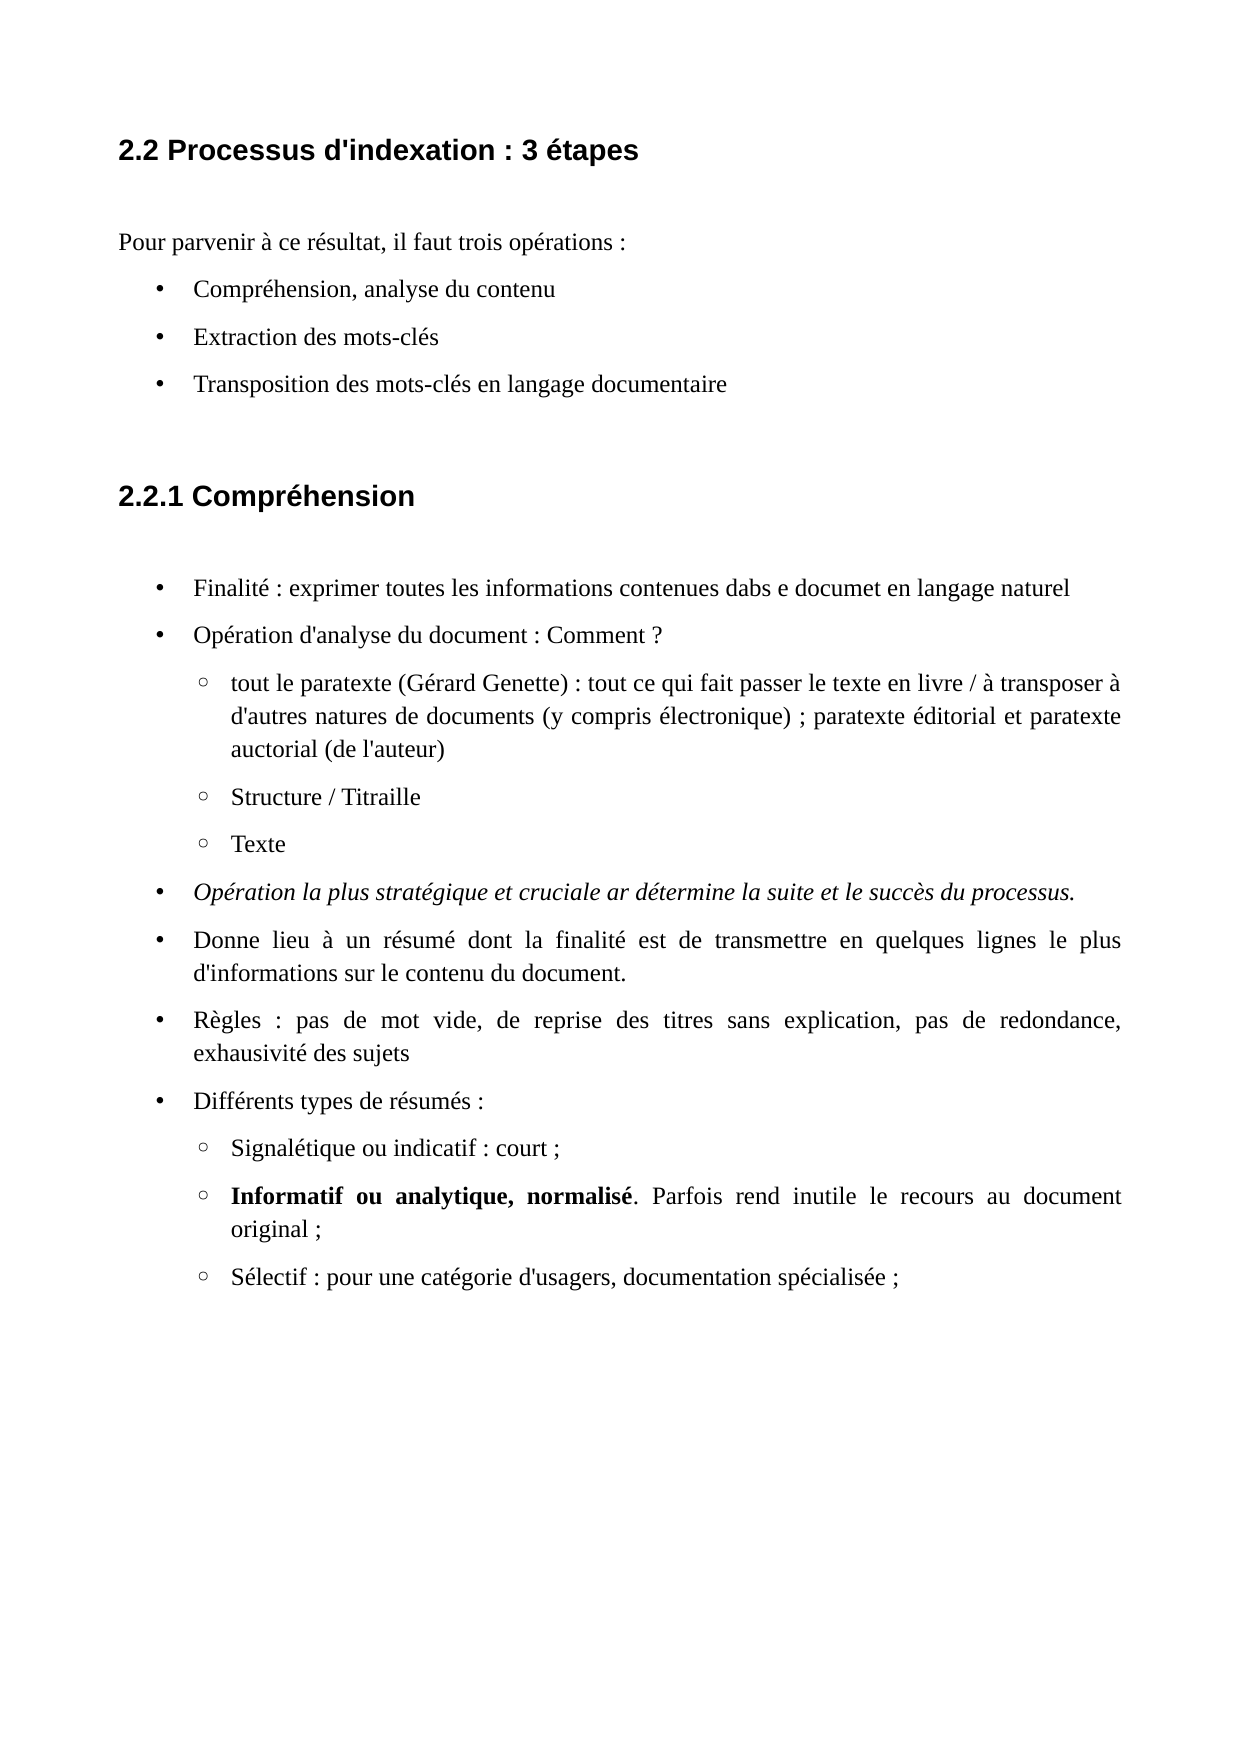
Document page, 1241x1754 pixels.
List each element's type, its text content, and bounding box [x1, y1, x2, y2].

list Règles : pas de mot vide, de reprise des titres sans explication, pas de redondance, exhausivité des sujets [156, 1005, 1122, 1067]
list Texte [193, 829, 1122, 858]
subtitle 2.2 Processus d'indexation : 3 étapes [118, 133, 1122, 166]
list Opération la plus stratégique et cruciale ar détermine la suite et le succès du processus. [156, 877, 1122, 906]
list Structure / Titraille [193, 782, 1122, 811]
list Transposition des mots-clés en langage documentaire [156, 369, 1122, 398]
list Opération d'analyse du document : Comment ? [156, 621, 1122, 649]
list Finalité : exprimer toutes les informations contenues dabs e documet en langage naturel [156, 573, 1122, 602]
list Différents types de résumés : [156, 1086, 1122, 1115]
text Pour parvenir à ce résultat, il faut trois opérations : [118, 227, 1122, 255]
list tout le paratexte (Gérard Genette) : tout ce qui fait passer le texte en livre / à transposer à d'autres natures de documents (y compris électronique) ; paratexte éditorial et paratexte auctorial (de l'auteur) [193, 668, 1122, 763]
list Donne lieu à un résumé dont la finalité est de transmettre en quelques lignes le plus d'informations sur le contenu du document. [156, 925, 1122, 986]
list Extraction des mots-clés [156, 322, 1122, 351]
subtitle 2.2.1 Compréhension [118, 479, 1122, 513]
list Signalétique ou indicatif : court ; [193, 1133, 1122, 1162]
list Compréhension, analyse du contenu [156, 274, 1122, 303]
list Sélectif : pour une catégorie d'usagers, documentation spécialisée ; [193, 1262, 1122, 1291]
list Informatif ou analytique, normalisé. Parfois rend inutile le recours au document original ; [193, 1181, 1122, 1243]
